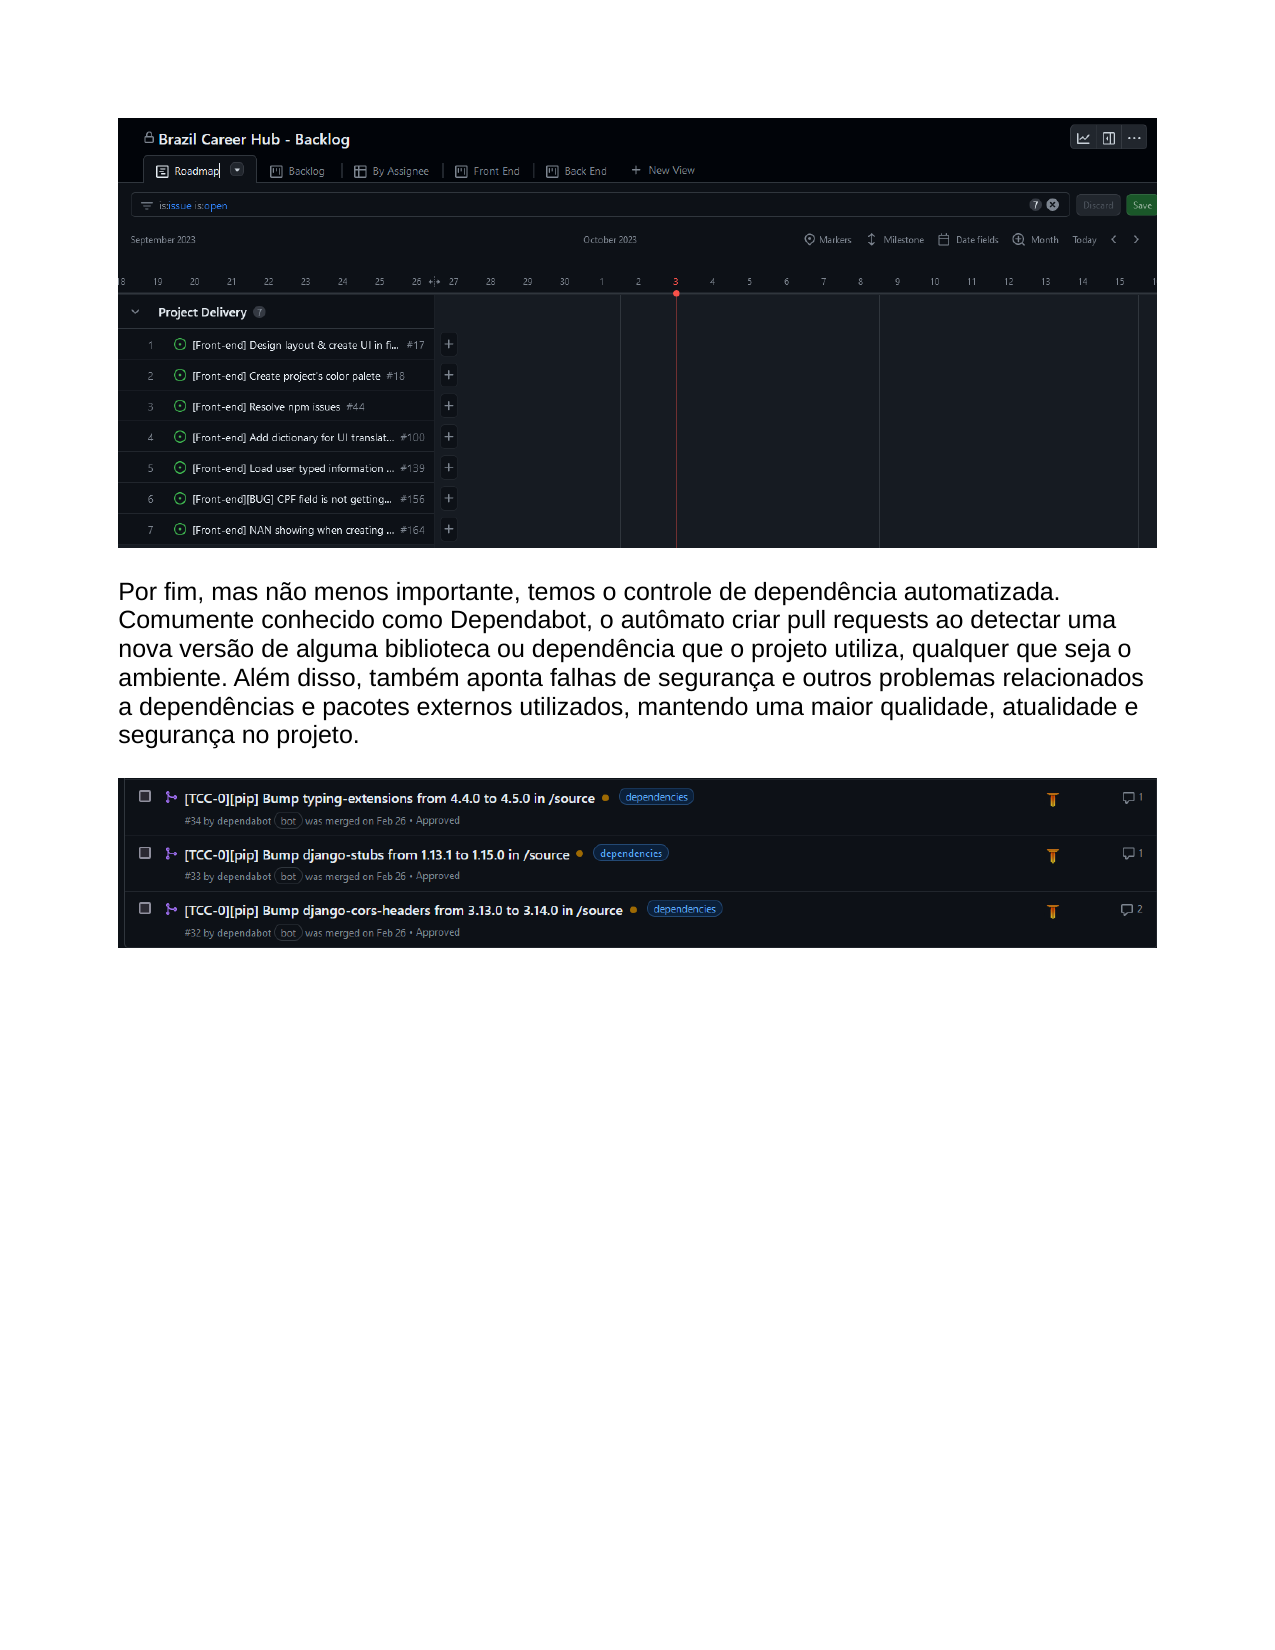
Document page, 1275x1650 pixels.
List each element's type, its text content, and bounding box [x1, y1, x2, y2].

text Por fim, mas não menos importante, temos o controle de dependência automatizada. Comumente conhecido como Dependabot, o autômato criar pull requests ao detectar uma nova versão de alguma biblioteca ou dependência que o projeto utiliza, qualquer que seja o ambiente. Além disso, também aponta falhas de segurança e outros problemas relacionados a dependências e pacotes externos utilizados, mantendo uma maior qualidade, atualidade e segurança no projeto. [118, 577, 1157, 749]
picture [118, 118, 1157, 548]
picture [118, 778, 1157, 948]
